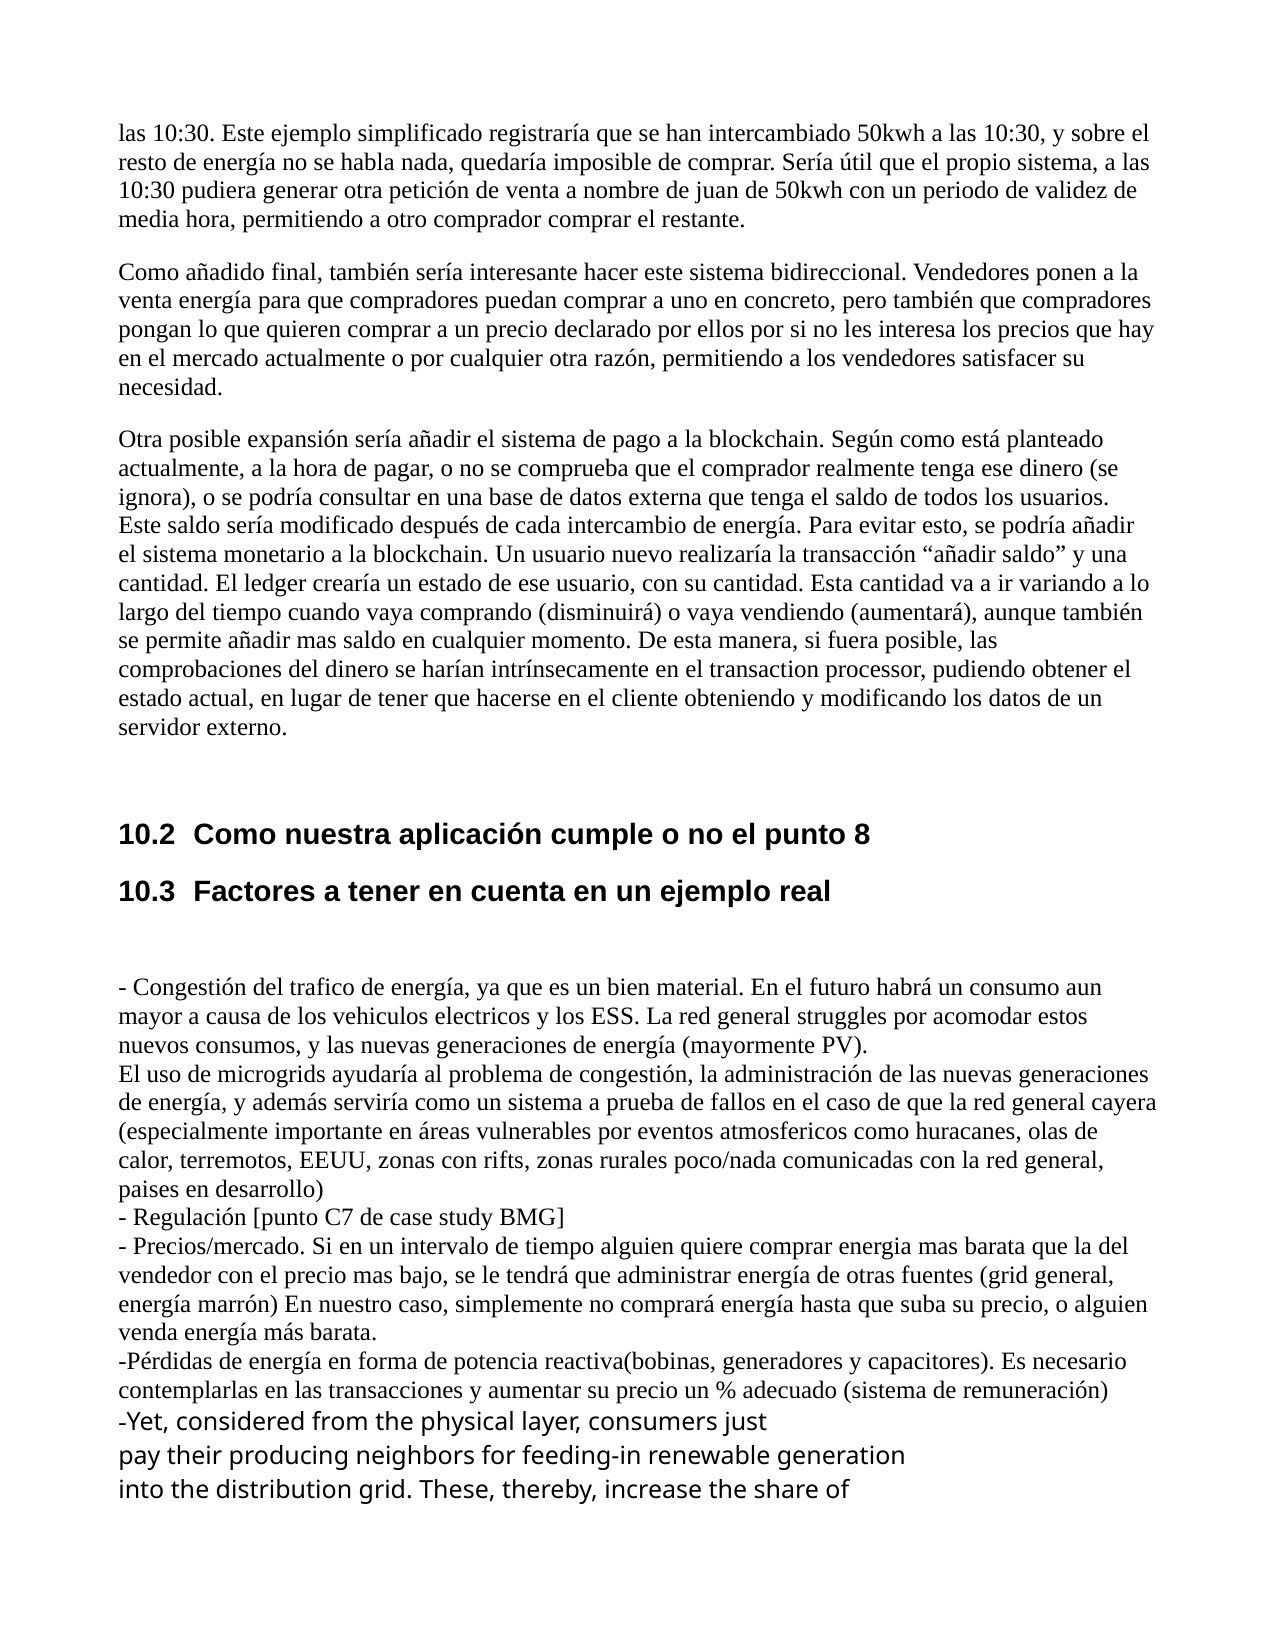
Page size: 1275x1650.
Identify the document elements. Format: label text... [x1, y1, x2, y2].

text pay their producing neighbors for feeding-in renewable generation [118, 1438, 1157, 1472]
text -Yet, considered from the physical layer, consumers just [118, 1404, 1157, 1438]
text - Congestión del trafico de energía, ya que es un bien material. En el futuro habrá un consumo aun mayor a causa de los vehiculos electricos y los ESS. La red general struggles por acomodar estos nuevos consumos, y las nuevas generaciones de energía (mayormente PV). [118, 972, 1157, 1059]
text into the distribution grid. These, thereby, increase the share of [118, 1472, 1157, 1506]
subtitle 10.3 Factores a tener en cuenta en un ejemplo real [118, 874, 1157, 908]
text El uso de microgrids ayudaría al problema de congestión, la administración de las nuevas generaciones de energía, y además serviría como un sistema a prueba de fallos en el caso de que la red general cayera (especialmente importante en áreas vulnerables por eventos atmosfericos como huracanes, olas de calor, terremotos, EEUU, zonas con rifts, zonas rurales poco/nada comunicadas con la red general, paises en desarrollo) [118, 1059, 1157, 1202]
subtitle 10.2 Como nuestra aplicación cumple o no el punto 8 [118, 817, 1157, 851]
text -Pérdidas de energía en forma de potencia reactiva(bobinas, generadores y capacitores). Es necesario contemplarlas en las transacciones y aumentar su precio un % adecuado (sistema de remuneración) [118, 1346, 1157, 1404]
text Otra posible expansión sería añadir el sistema de pago a la blockchain. Según como está planteado actualmente, a la hora de pagar, o no se comprueba que el comprador realmente tenga ese dinero (se ignora), o se podría consultar en una base de datos externa que tenga el saldo de todos los usuarios. Este saldo sería modificado después de cada intercambio de energía. Para evitar esto, se podría añadir el sistema monetario a la blockchain. Un usuario nuevo realizaría la transacción “añadir saldo” y una cantidad. El ledger crearía un estado de ese usuario, con su cantidad. Esta cantidad va a ir variando a lo largo del tiempo cuando vaya comprando (disminuirá) o vaya vendiendo (aumentará), aunque también se permite añadir mas saldo en cualquier momento. De esta manera, si fuera posible, las comprobaciones del dinero se harían intrínsecamente en el transaction processor, pudiendo obtener el estado actual, en lugar de tener que hacerse en el cliente obteniendo y modificando los datos de un servidor externo. [118, 424, 1157, 741]
text las 10:30. Este ejemplo simplificado registraría que se han intercambiado 50kwh a las 10:30, y sobre el resto de energía no se habla nada, quedaría imposible de comprar. Sería útil que el propio sistema, a las 10:30 pudiera generar otra petición de venta a nombre de juan de 50kwh con un periodo de validez de media hora, permitiendo a otro comprador comprar el restante. [118, 118, 1157, 233]
text Como añadido final, también sería interesante hacer este sistema bidireccional. Vendedores ponen a la venta energía para que compradores puedan comprar a uno en concreto, pero también que compradores pongan lo que quieren comprar a un precio declarado por ellos por si no les interesa los precios que hay en el mercado actualmente o por cualquier otra razón, permitiendo a los vendedores satisfacer su necesidad. [118, 257, 1157, 401]
text - Regulación [punto C7 de case study BMG] [118, 1202, 1157, 1231]
text - Precios/mercado. Si en un intervalo de tiempo alguien quiere comprar energia mas barata que la del vendedor con el precio mas bajo, se le tendrá que administrar energía de otras fuentes (grid general, energía marrón) En nuestro caso, simplemente no comprará energía hasta que suba su precio, o alguien venda energía más barata. [118, 1231, 1157, 1346]
